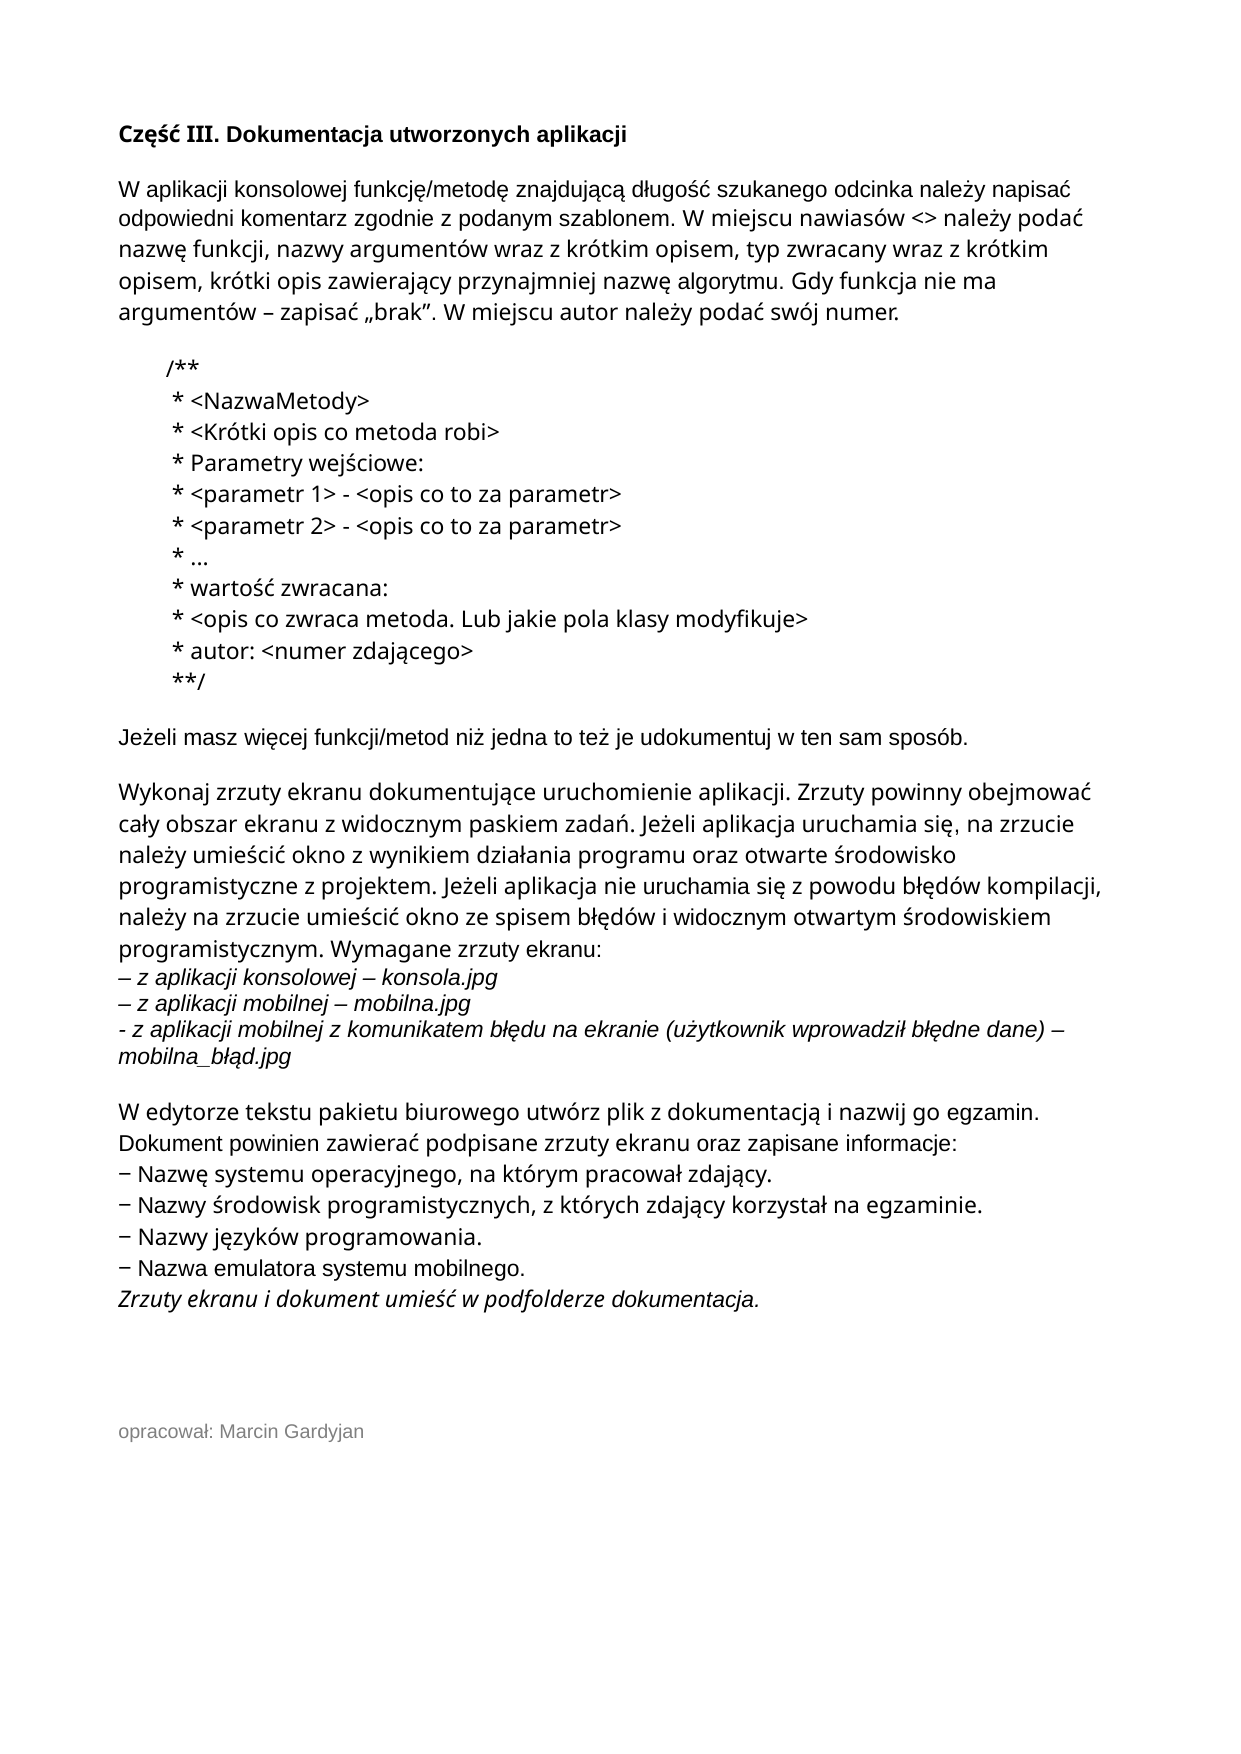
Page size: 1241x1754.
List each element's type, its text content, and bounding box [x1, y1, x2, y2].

text * <opis co zwraca metoda. Lub jakie pola klasy modyfikuje> * autor: <numer zdającego> [118, 603, 1122, 666]
text * <Krótki opis co metoda robi> [118, 416, 1122, 447]
text opracował: Marcin Gardyjan [118, 1420, 1122, 1442]
text Zrzuty ekranu i dokument umieść w podfolderze dokumentacja. [118, 1283, 1122, 1314]
text ‒ z aplikacji mobilnej – mobilna.jpg [118, 990, 1122, 1016]
text * <parametr 1> - <opis co to za parametr> [118, 478, 1122, 510]
text ‒ Nazwę systemu operacyjnego, na którym pracował zdający. [118, 1158, 1122, 1189]
text ‒ Nazwa emulatora systemu mobilnego. [118, 1252, 1122, 1283]
text * wartość zwracana: [118, 572, 1122, 603]
text * <NazwaMetody> [118, 385, 1122, 416]
text ‒ z aplikacji konsolowej – konsola.jpg [118, 964, 1122, 990]
text **/ [118, 666, 1122, 697]
text Wykonaj zrzuty ekranu dokumentujące uruchomienie aplikacji. Zrzuty powinny obejmować cały obszar ekranu z widocznym paskiem zadań. Jeżeli aplikacja uruchamia się, na zrzucie należy umieścić okno z wynikiem działania programu oraz otwarte środowisko programistyczne z projektem. Jeżeli aplikacja nie uruchamia się z powodu błędów kompilacji, należy na zrzucie umieścić okno ze spisem błędów i widocznym otwartym środowiskiem programistycznym. Wymagane zrzuty ekranu: [118, 776, 1122, 964]
text - z aplikacji mobilnej z komunikatem błędu na ekranie (użytkownik wprowadził błędne dane) – mobilna_błąd.jpg [118, 1016, 1122, 1069]
text Jeżeli masz więcej funkcji/metod niż jedna to też je udokumentuj w ten sam sposób. [118, 723, 1122, 750]
text * Parametry wejściowe: [118, 447, 1122, 478]
text * <parametr 2> - <opis co to za parametr> [118, 510, 1122, 541]
text /** [118, 353, 1122, 385]
text W edytorze tekstu pakietu biurowego utwórz plik z dokumentacją i nazwij go egzamin. Dokument powinien zawierać podpisane zrzuty ekranu oraz zapisane informacje: [118, 1096, 1122, 1158]
text * ... [118, 541, 1122, 572]
text W aplikacji konsolowej funkcję/metodę znajdującą długość szukanego odcinka należy napisać odpowiedni komentarz zgodnie z podanym szablonem. W miejscu nawiasów <> należy podać nazwę funkcji, nazwy argumentów wraz z krótkim opisem, typ zwracany wraz z krótkim opisem, krótki opis zawierający przynajmniej nazwę algorytmu. Gdy funkcja nie ma argumentów – zapisać „brak”. W miejscu autor należy podać swój numer. [118, 176, 1122, 327]
text Część III. Dokumentacja utworzonych aplikacji [118, 118, 1122, 149]
text ‒ Nazwy środowisk programistycznych, z których zdający korzystał na egzaminie. [118, 1189, 1122, 1221]
text ‒ Nazwy języków programowania. [118, 1221, 1122, 1252]
